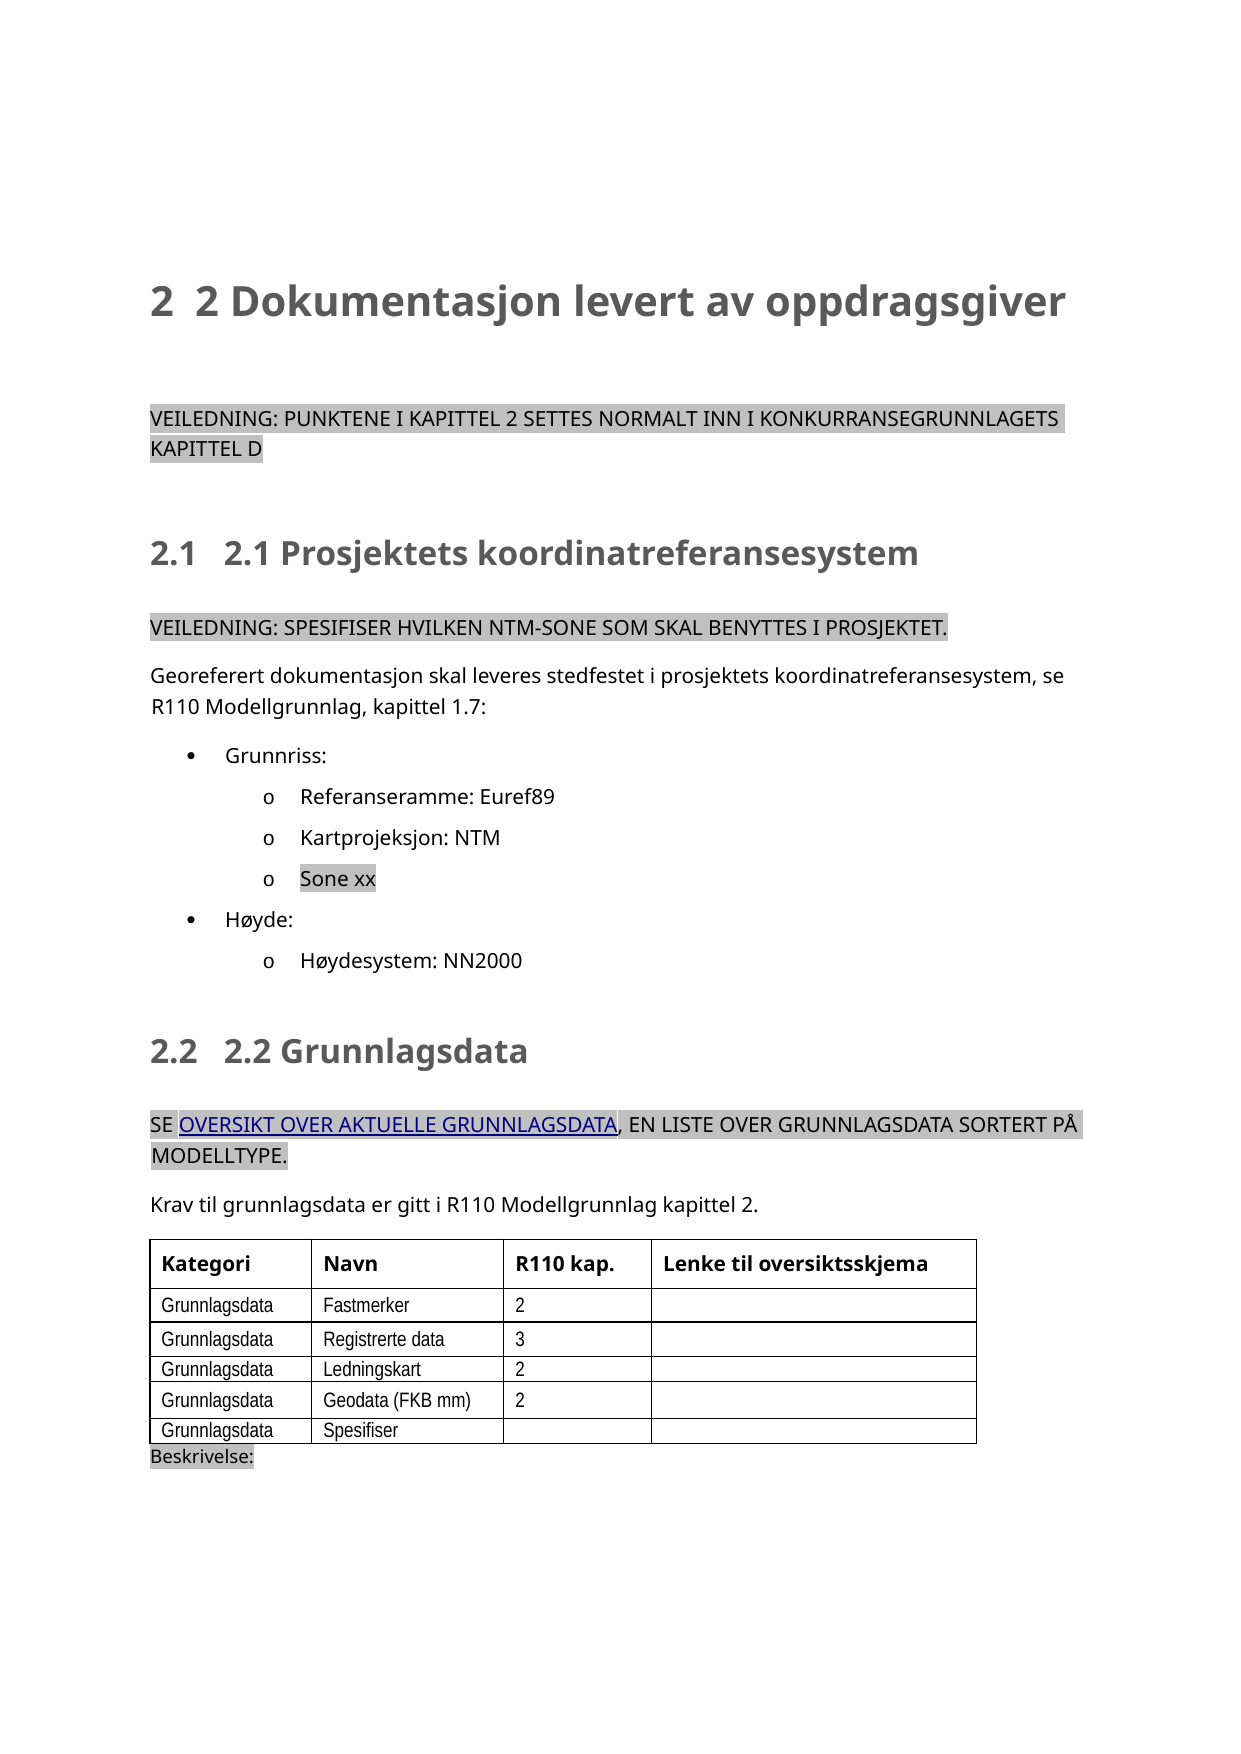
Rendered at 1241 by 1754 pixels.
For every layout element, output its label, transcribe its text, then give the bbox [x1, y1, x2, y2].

subtitle 2.1 Prosjektets koordinatreferansesystem [150, 530, 1090, 576]
text Krav til grunnlagsdata er gitt i R110 Modellgrunnlag kapittel 2. [150, 1190, 1090, 1218]
subtitle 2.2 Grunnlagsdata [150, 1028, 1090, 1073]
table_cell Ledningskart [312, 1357, 503, 1381]
table_cell [652, 1357, 976, 1381]
subtitle 2 Dokumentasjon levert av oppdragsgiver [150, 272, 1090, 329]
list Grunnriss: [187, 741, 1090, 769]
table_cell Grunnlagsdata [151, 1419, 311, 1442]
table_cell Grunnlagsdata [151, 1382, 311, 1417]
table_cell [652, 1289, 976, 1321]
text Georeferert dokumentasjon skal leveres stedfestet i prosjektets koordinatreferansesystem, se R110 Modellgrunnlag, kapittel 1.7: [150, 661, 1090, 721]
list Referanseramme: Euref89 [262, 782, 1090, 810]
table_header R110 kap. [504, 1240, 651, 1287]
table_header Navn [312, 1240, 503, 1287]
table_cell Grunnlagsdata [151, 1357, 311, 1381]
table_cell [652, 1323, 976, 1356]
table_cell Fastmerker [312, 1289, 503, 1321]
table_cell Spesifiser [312, 1419, 503, 1442]
table_header Kategori [151, 1240, 311, 1287]
table_cell [652, 1382, 976, 1417]
table_cell 3 [504, 1323, 651, 1356]
table_cell Geodata (FKB mm) [312, 1382, 503, 1417]
table_cell Grunnlagsdata [151, 1289, 311, 1321]
list Høyde: [187, 905, 1090, 933]
table_cell 2 [504, 1382, 651, 1417]
text VEILEDNING: SPESIFISER HVILKEN NTM-SONE SOM SKAL BENYTTES I PROSJEKTET. [150, 613, 1090, 641]
text VEILEDNING: PUNKTENE I KAPITTEL 2 SETTES NORMALT INN I KONKURRANSEGRUNNLAGETS KAPITTEL D [150, 404, 1090, 463]
table_cell Registrerte data [312, 1323, 503, 1356]
table_cell 2 [504, 1289, 651, 1321]
list Høydesystem: NN2000 [262, 946, 1090, 974]
table_cell [652, 1419, 976, 1442]
text Beskrivelse: [150, 1443, 1090, 1469]
table_cell 2 [504, 1357, 651, 1381]
list Kartprojeksjon: NTM [262, 823, 1090, 851]
text SE OVERSIKT OVER AKTUELLE GRUNNLAGSDATA, EN LISTE OVER GRUNNLAGSDATA SORTERT PÅ MODELLTYPE. [150, 1110, 1090, 1170]
table_cell Grunnlagsdata [151, 1323, 311, 1356]
table_cell [504, 1419, 651, 1442]
list Sone xx [262, 864, 1090, 892]
table_header Lenke til oversiktsskjema [652, 1240, 976, 1287]
